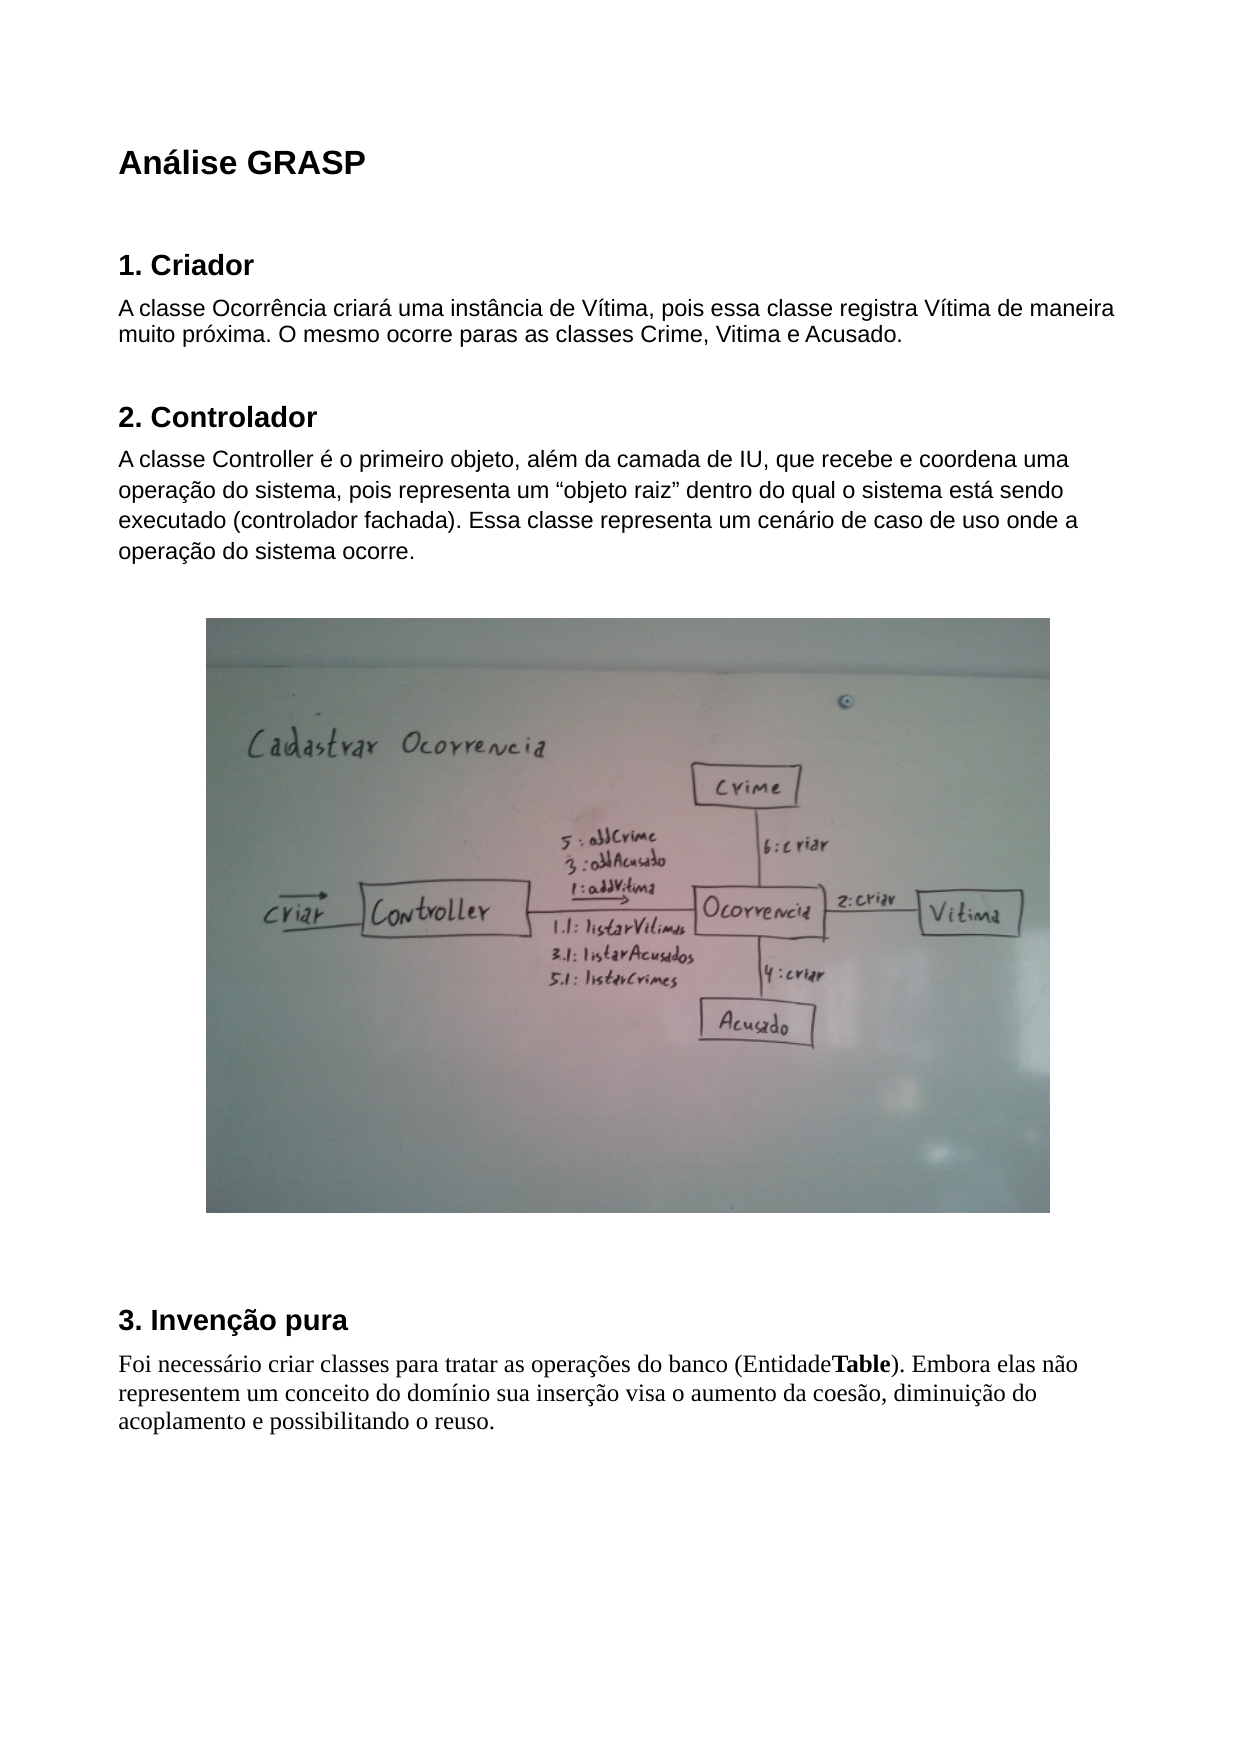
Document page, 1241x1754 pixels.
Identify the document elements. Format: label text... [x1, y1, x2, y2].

subtitle 3. Invenção pura [118, 1303, 1122, 1336]
text A classe Controller é o primeiro objeto, além da camada de IU, que recebe e coordena uma operação do sistema, pois representa um “objeto raiz” dentro do qual o sistema está sendo executado (controlador fachada). Essa classe representa um cenário de caso de uso onde a operação do sistema ocorre. [118, 446, 1122, 564]
subtitle 1. Criador [118, 248, 1122, 282]
subtitle Análise GRASP [118, 143, 1122, 182]
subtitle 2. Controlador [118, 400, 1122, 433]
text A classe Ocorrência criará uma instância de Vítima, pois essa classe registra Vítima de maneira muito próxima. O mesmo ocorre paras as classes Crime, Vitima e Acusado. [118, 294, 1122, 348]
picture [206, 618, 1050, 1213]
text Foi necessário criar classes para tratar as operações do banco (EntidadeTable). Embora elas não representem um conceito do domínio sua inserção visa o aumento da coesão, diminuição do acoplamento e possibilitando o reuso. [118, 1349, 1122, 1435]
